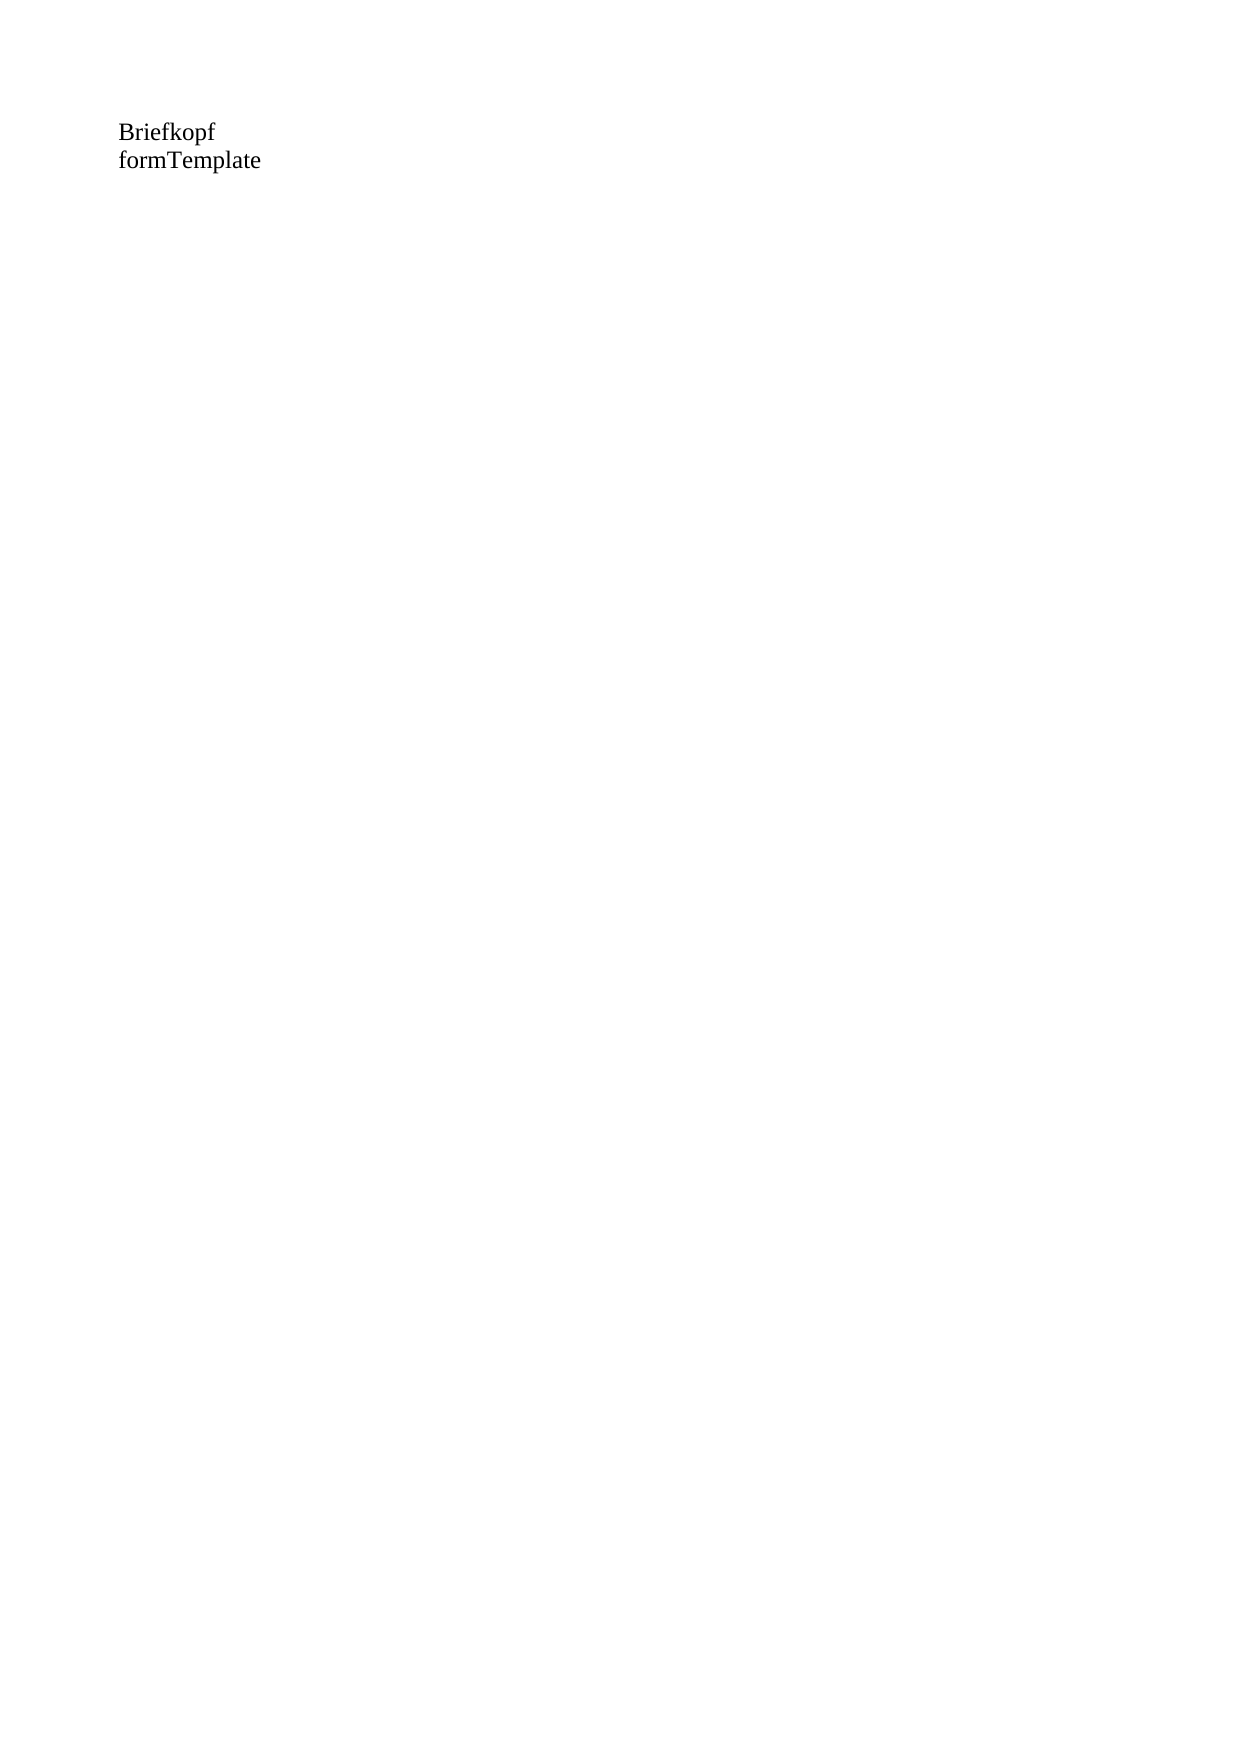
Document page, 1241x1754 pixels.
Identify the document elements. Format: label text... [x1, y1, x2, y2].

text formTemplate [118, 146, 1122, 173]
text Briefkopf [118, 118, 1122, 146]
